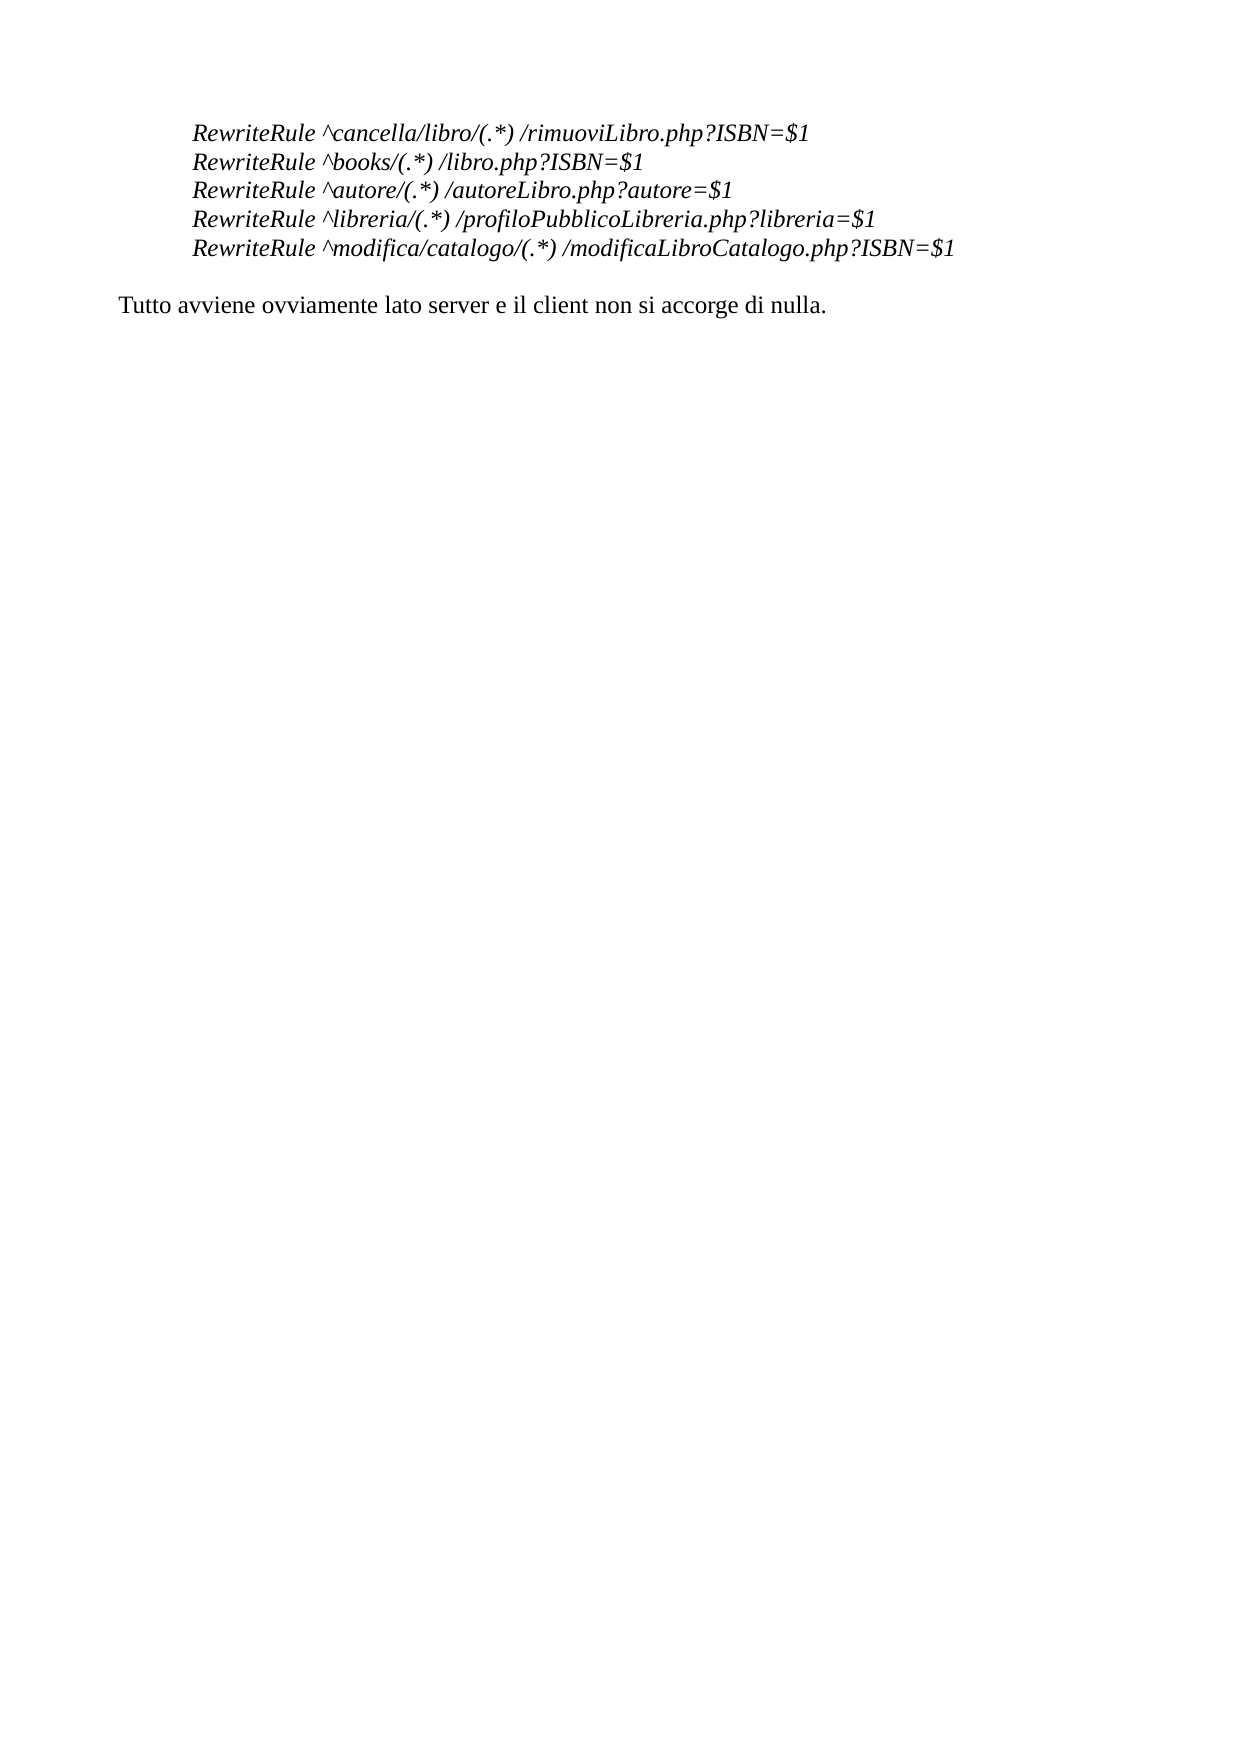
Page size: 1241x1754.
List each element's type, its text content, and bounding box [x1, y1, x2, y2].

text RewriteRule ^autore/(.*) /autoreLibro.php?autore=$1 [118, 176, 1122, 204]
text RewriteRule ^books/(.*) /libro.php?ISBN=$1 [118, 147, 1122, 176]
text Tutto avviene ovviamente lato server e il client non si accorge di nulla. [118, 291, 1122, 319]
text RewriteRule ^modifica/catalogo/(.*) /modificaLibroCatalogo.php?ISBN=$1 [118, 233, 1122, 262]
text RewriteRule ^libreria/(.*) /profiloPubblicoLibreria.php?libreria=$1 [118, 204, 1122, 233]
text RewriteRule ^cancella/libro/(.*) /rimuoviLibro.php?ISBN=$1 [118, 118, 1122, 147]
